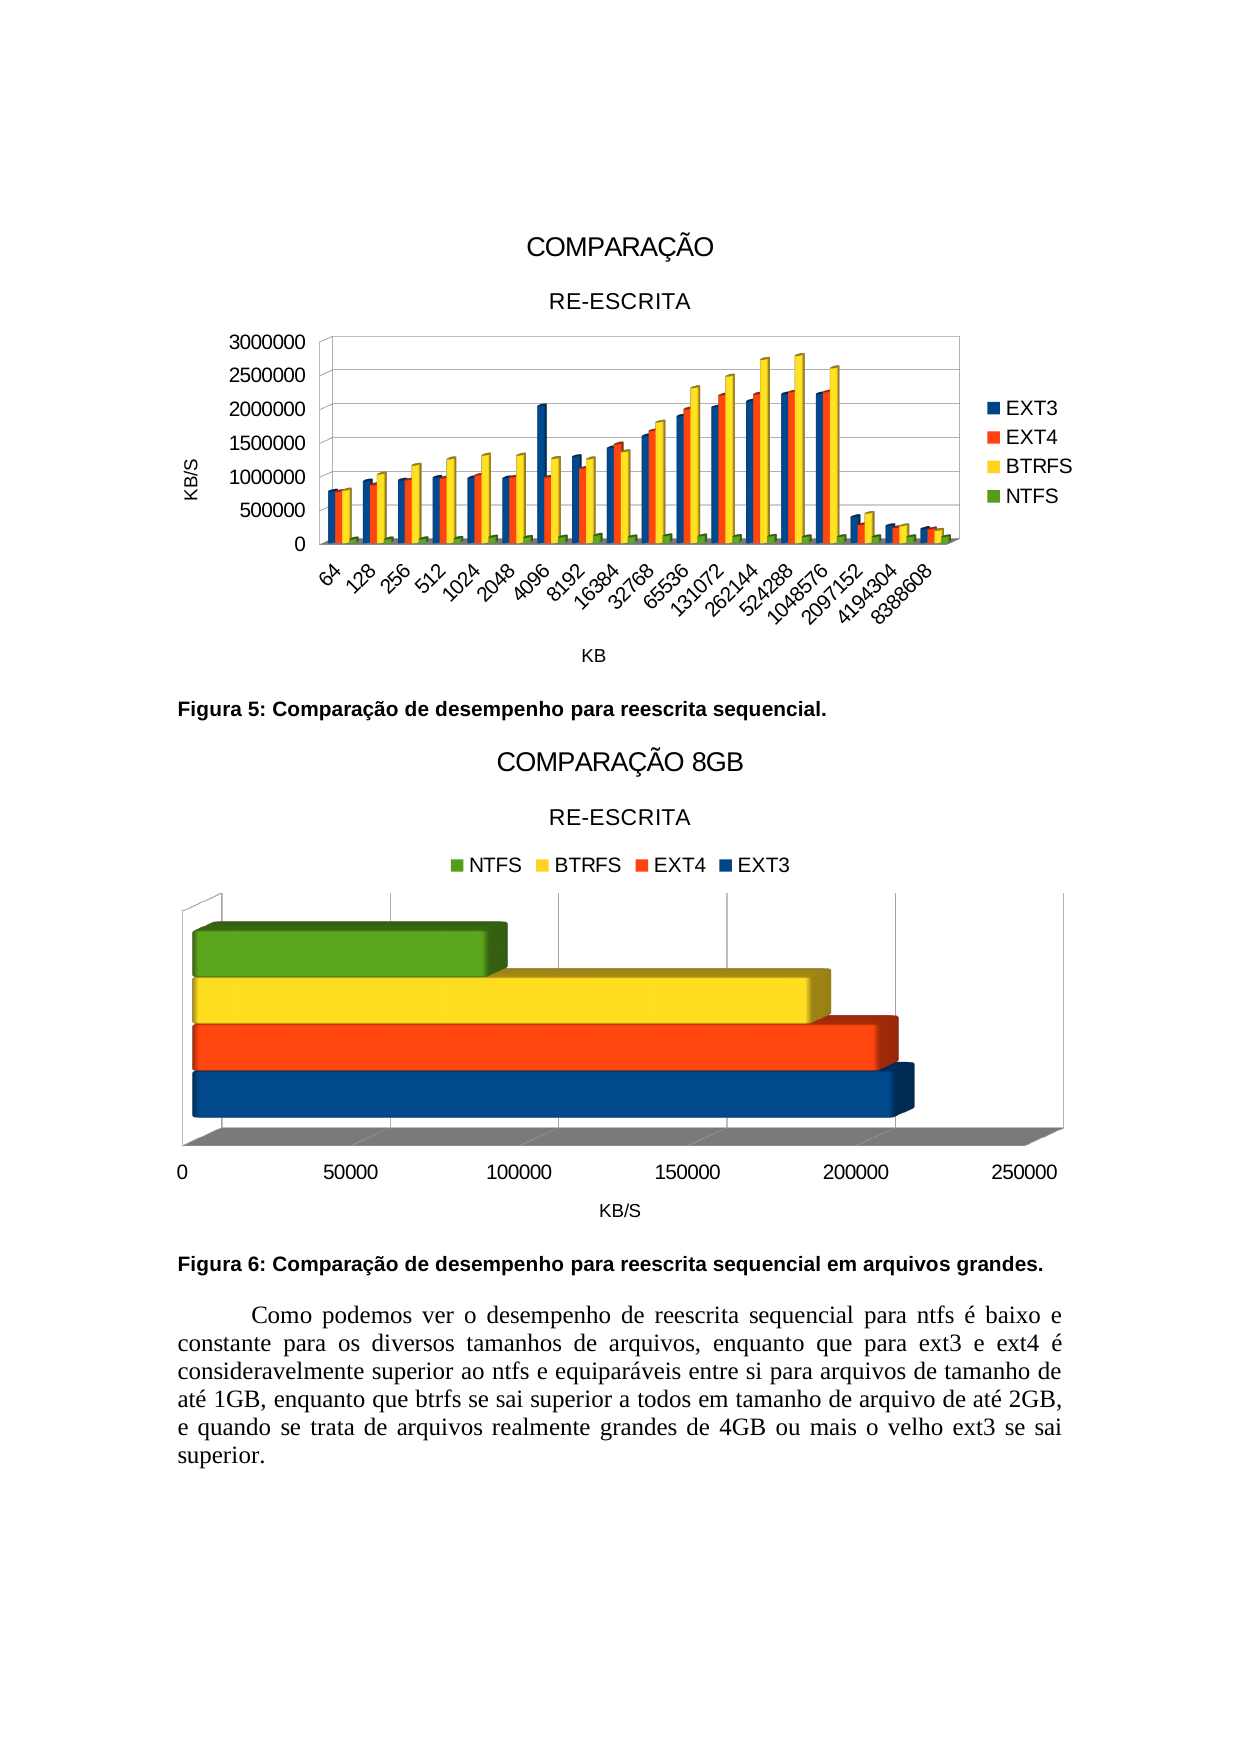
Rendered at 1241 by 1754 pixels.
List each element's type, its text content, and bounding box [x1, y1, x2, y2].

text Figura 5: Comparação de desempenho para reescrita sequencial. [177, 698, 1063, 721]
text Como podemos ver o desempenho de reescrita sequencial para ntfs é baixo e constante para os diversos tamanhos de arquivos, enquanto que para ext3 e ext4 é consideravelmente superior ao ntfs e equiparáveis entre si para arquivos de tamanho de até 1GB, enquanto que btrfs se sai superior a todos em tamanho de arquivo de até 2GB, e quando se trata de arquivos realmente grandes de 4GB ou mais o velho ext3 se sai superior. [177, 1301, 1063, 1469]
text Figura 6: Comparação de desempenho para reescrita sequencial em arquivos grandes. [177, 1253, 1063, 1276]
